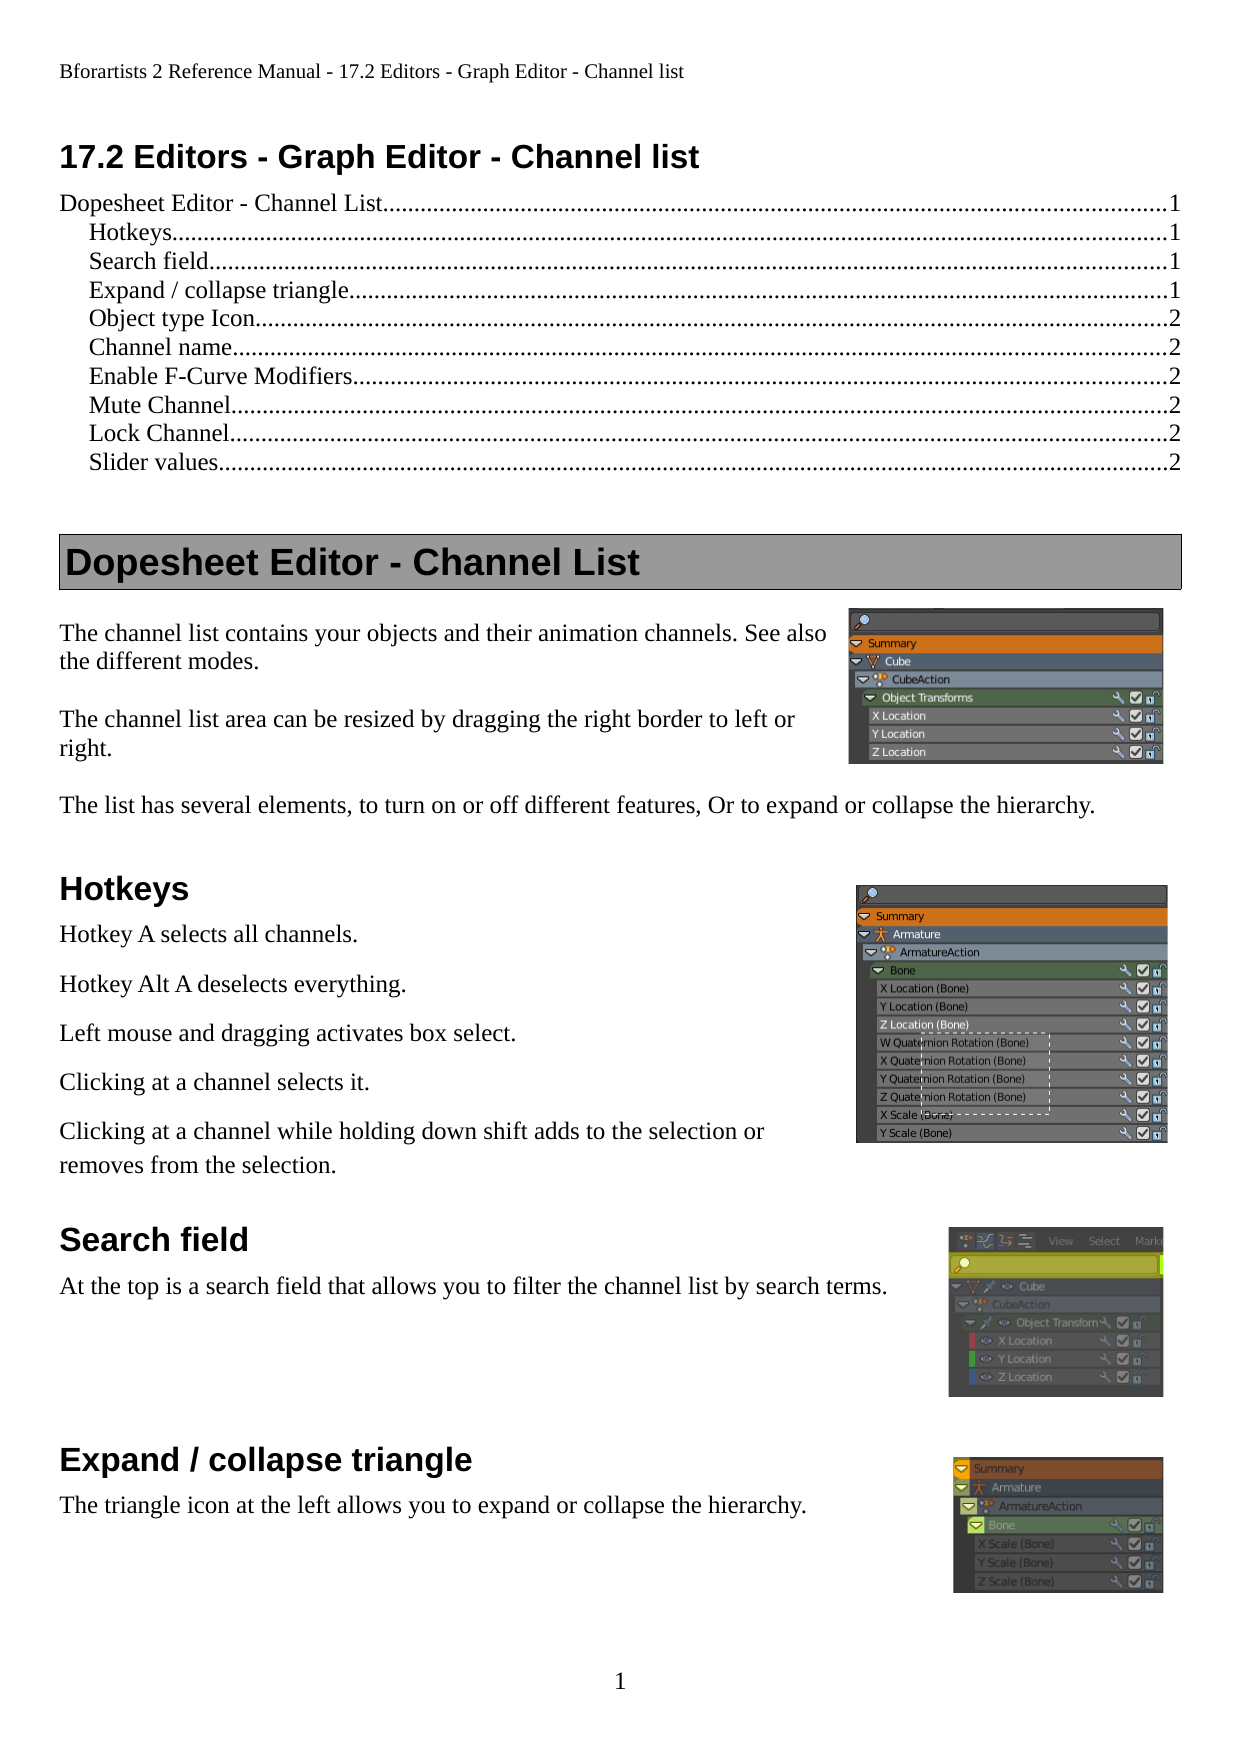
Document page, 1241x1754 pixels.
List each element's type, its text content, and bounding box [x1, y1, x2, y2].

picture [856, 885, 1168, 1143]
text Dopesheet Editor - Channel List 1 [59, 188, 1181, 217]
picture [948, 1227, 1164, 1397]
text Expand / collapse triangle 1 [88, 275, 1181, 303]
text Hotkey A selects all channels. [59, 919, 856, 948]
text Lock Channel 2 [88, 418, 1181, 447]
text Enable F-Curve Modifiers 2 [88, 361, 1181, 390]
text Slider values 2 [88, 447, 1181, 476]
text Object type Icon 2 [88, 303, 1181, 332]
text Clicking at a channel selects it. [59, 1067, 856, 1096]
text Search field 1 [88, 246, 1181, 275]
text The list has several elements, to turn on or off different features, Or to expand or collapse the hierarchy. [59, 790, 1181, 819]
text The channel list contains your objects and their animation channels. See also the different modes. [59, 618, 848, 675]
subtitle Expand / collapse triangle [59, 1439, 1181, 1478]
subtitle Search field [59, 1220, 1181, 1259]
text Hotkey Alt A deselects everything. [59, 969, 856, 997]
picture [848, 608, 1164, 764]
text The channel list area can be resized by dragging the right border to left or right. [59, 704, 848, 761]
picture [953, 1457, 1164, 1593]
subtitle Hotkeys [59, 868, 1181, 907]
text The triangle icon at the left allows you to expand or collapse the hierarchy. [59, 1491, 953, 1519]
text Mute Channel 2 [88, 390, 1181, 418]
text Channel name 2 [88, 332, 1181, 361]
subtitle 17.2 Editors - Graph Editor - Channel list [59, 138, 1181, 176]
table_header Dopesheet Editor - Channel List [60, 535, 1181, 589]
text At the top is a search field that allows you to filter the channel list by search terms. [59, 1271, 948, 1300]
text Hotkeys 1 [88, 217, 1181, 246]
text Left mouse and dragging activates box select. [59, 1018, 856, 1046]
text Clicking at a channel while holding down shift adds to the selection or removes from the selection. [59, 1116, 1181, 1179]
